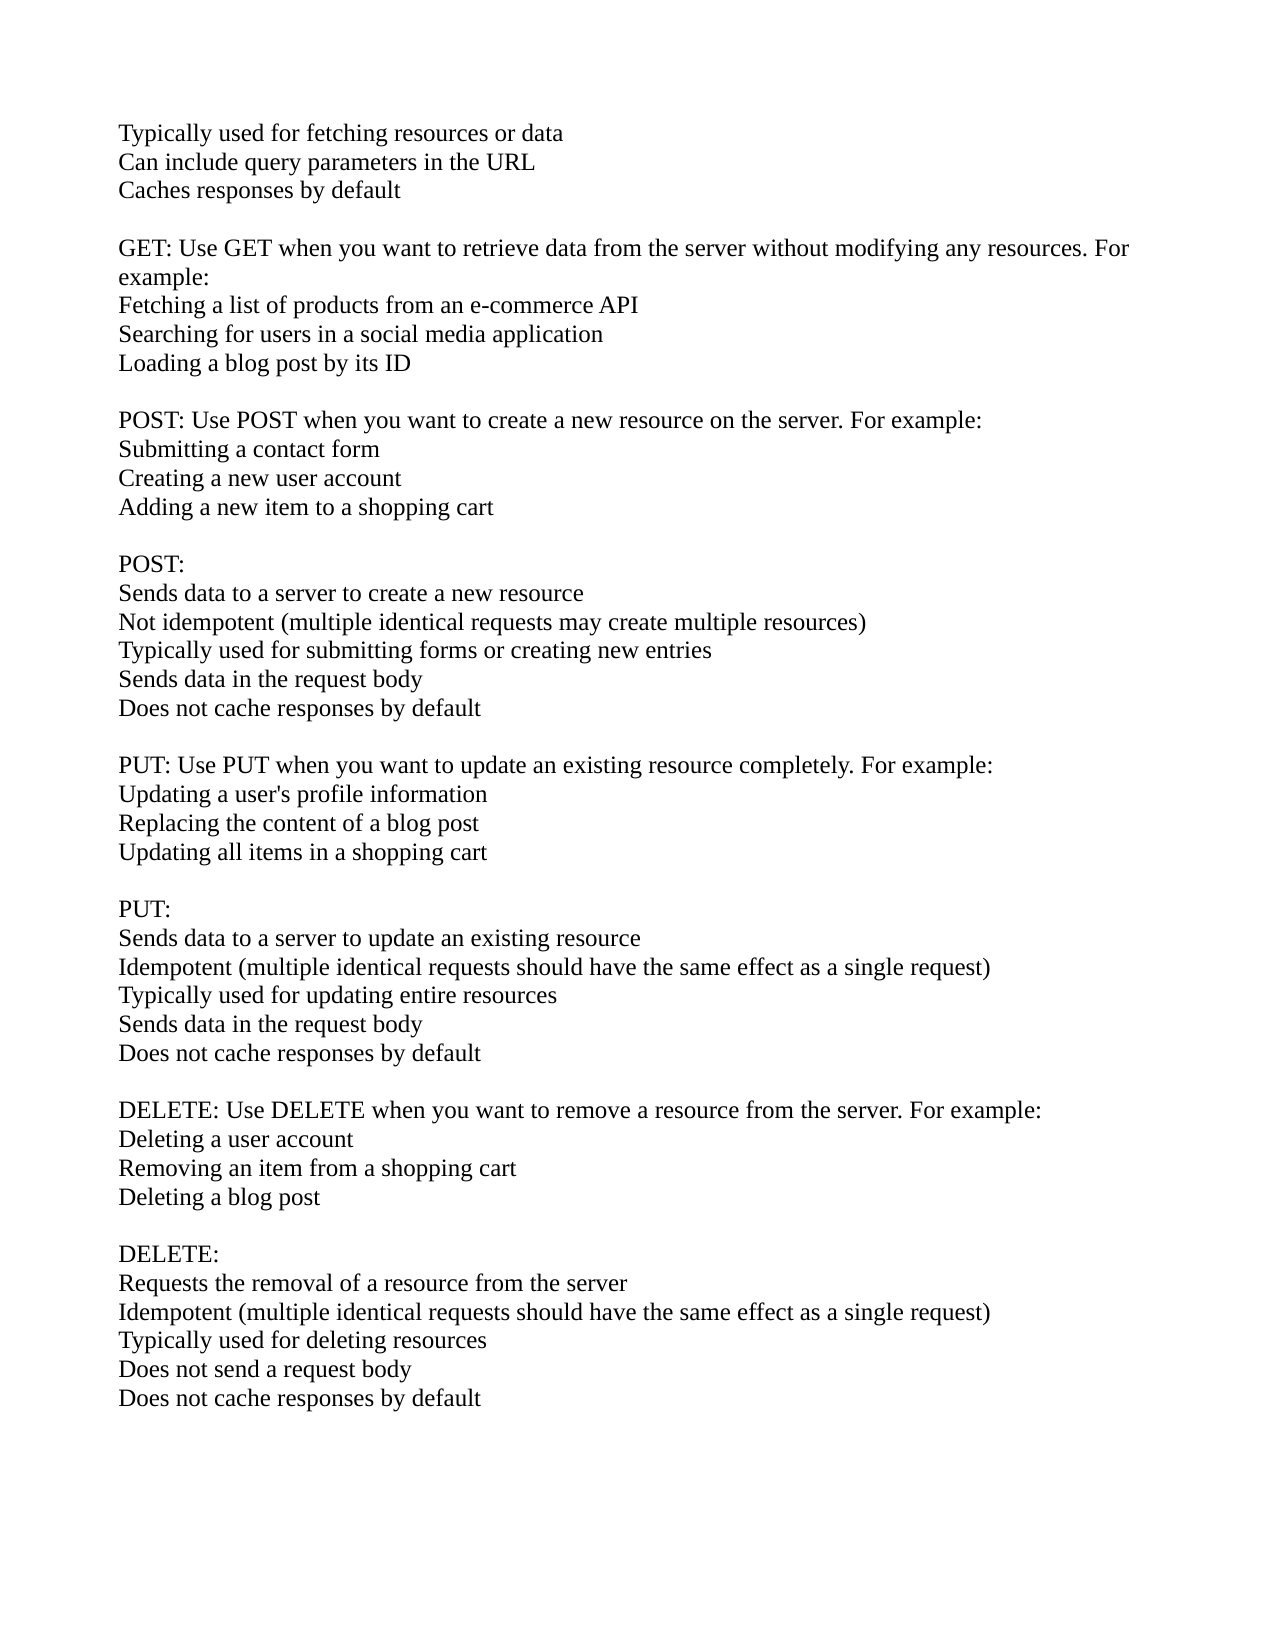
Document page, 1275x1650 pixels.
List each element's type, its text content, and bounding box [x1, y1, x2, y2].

text Can include query parameters in the URL [118, 147, 1157, 176]
text Sends data in the request body [118, 1009, 1157, 1038]
text Deleting a blog post [118, 1182, 1157, 1211]
text Does not cache responses by default [118, 1038, 1157, 1067]
text Idempotent (multiple identical requests should have the same effect as a single request) [118, 1297, 1157, 1326]
text PUT: [118, 894, 1157, 923]
text Fetching a list of products from an e-commerce API [118, 291, 1157, 319]
text Typically used for deleting resources [118, 1326, 1157, 1354]
text Does not cache responses by default [118, 693, 1157, 722]
text Idempotent (multiple identical requests should have the same effect as a single request) [118, 952, 1157, 981]
text POST: Use POST when you want to create a new resource on the server. For example: [118, 406, 1157, 434]
text Typically used for submitting forms or creating new entries [118, 636, 1157, 664]
text Sends data to a server to create a new resource [118, 578, 1157, 607]
text DELETE: Use DELETE when you want to remove a resource from the server. For example: [118, 1096, 1157, 1124]
text Caches responses by default [118, 176, 1157, 204]
text DELETE: [118, 1239, 1157, 1268]
text Removing an item from a shopping cart [118, 1153, 1157, 1182]
text Adding a new item to a shopping cart [118, 492, 1157, 521]
text Does not cache responses by default [118, 1383, 1157, 1412]
text Updating a user's profile information [118, 779, 1157, 808]
text Typically used for fetching resources or data [118, 118, 1157, 147]
text Submitting a contact form [118, 434, 1157, 463]
text PUT: Use PUT when you want to update an existing resource completely. For example: [118, 751, 1157, 779]
text Requests the removal of a resource from the server [118, 1268, 1157, 1297]
text Typically used for updating entire resources [118, 981, 1157, 1009]
text Sends data in the request body [118, 664, 1157, 693]
text Creating a new user account [118, 463, 1157, 492]
text POST: [118, 549, 1157, 578]
text Does not send a request body [118, 1354, 1157, 1383]
text Deleting a user account [118, 1124, 1157, 1153]
text Not idempotent (multiple identical requests may create multiple resources) [118, 607, 1157, 636]
text Replacing the content of a blog post [118, 808, 1157, 837]
text Sends data to a server to update an existing resource [118, 923, 1157, 952]
text Updating all items in a shopping cart [118, 837, 1157, 866]
text Loading a blog post by its ID [118, 348, 1157, 377]
text GET: Use GET when you want to retrieve data from the server without modifying any resources. For example: [118, 233, 1157, 291]
text Searching for users in a social media application [118, 319, 1157, 348]
